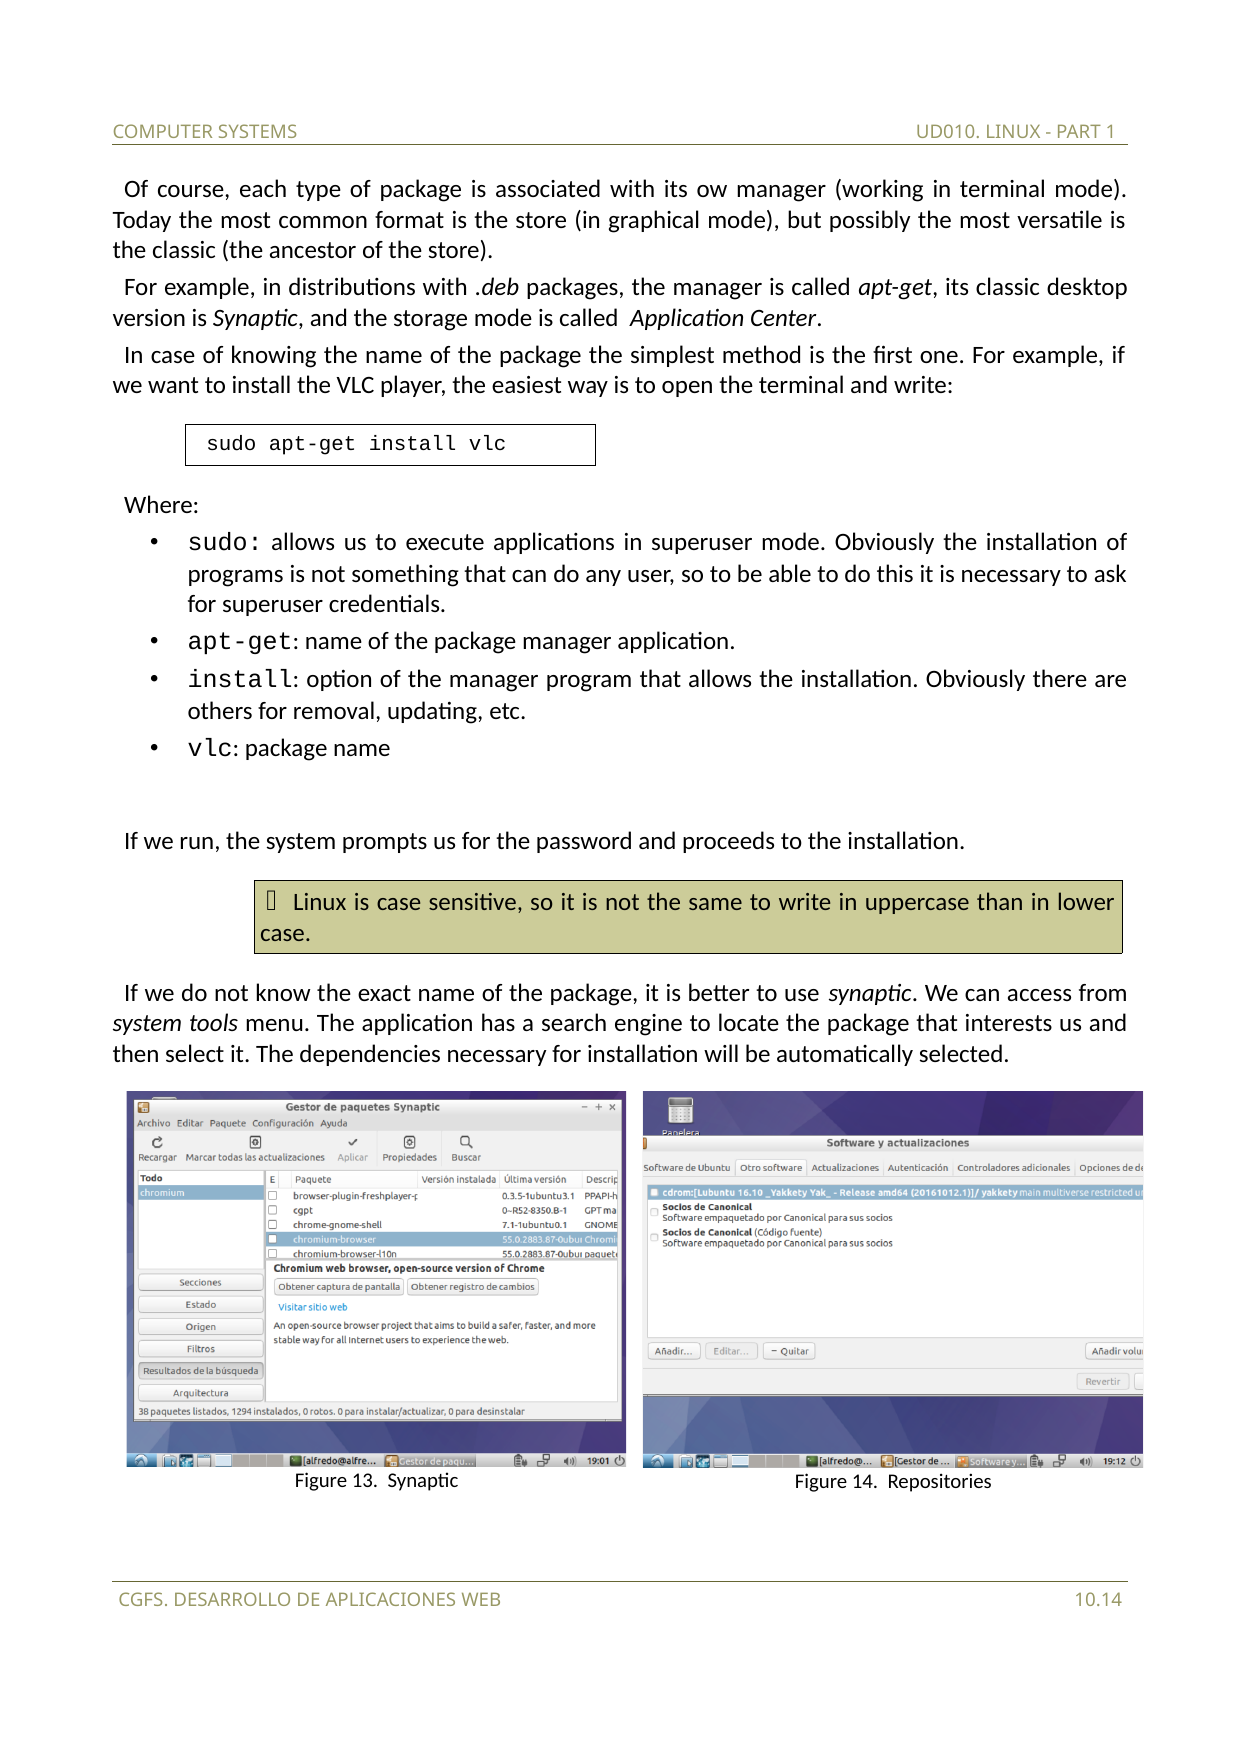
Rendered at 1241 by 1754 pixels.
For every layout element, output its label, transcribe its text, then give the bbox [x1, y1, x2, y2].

text Of course, each type of package is associated with its ow manager (working in terminal mode). Today the most common format is the store (in graphical mode), but possibly the most versatile is the classic (the ancestor of the store). [112, 173, 1128, 265]
picture [126, 1091, 627, 1467]
text If we run, the system prompts us for the password and proceeds to the installation. [112, 825, 1128, 856]
text Figure 13. Synaptic [127, 1467, 626, 1492]
text sudo apt-get install vlc [186, 425, 595, 465]
list vlc: package name [150, 732, 1128, 764]
text Figure 14. Repositories [642, 1468, 1144, 1493]
text If we do not know the exact name of the package, it is better to use synaptic. We can access from system tools menu. The application has a search engine to locate the package that interests us and then select it. The dependencies necessary for installation will be automatically selected. [112, 977, 1128, 1068]
text Where: [112, 489, 1128, 520]
text In case of knowing the name of the package the simplest method is the first one. For example, if we want to install the VLC player, the easiest way is to open the terminal and write: [112, 339, 1128, 400]
list sudo: allows us to execute applications in superuser mode. Obviously the installation of programs is not something that can do any user, so to be able to do this it is necessary to ask for superuser credentials. [150, 526, 1128, 619]
text For example, in distributions with .deb packages, the manager is called apt-get, its classic desktop version is Synaptic, and the storage mode is called Application Center. [112, 271, 1128, 332]
picture [642, 1091, 1144, 1468]
list install: option of the manager program that allows the installation. Obviously there are others for removal, updating, etc. [150, 664, 1128, 726]
list apt-get: name of the package manager application. [150, 625, 1128, 657]
text  Linux is case sensitive, so it is not the same to write in uppercase than in lower case. [255, 881, 1122, 953]
